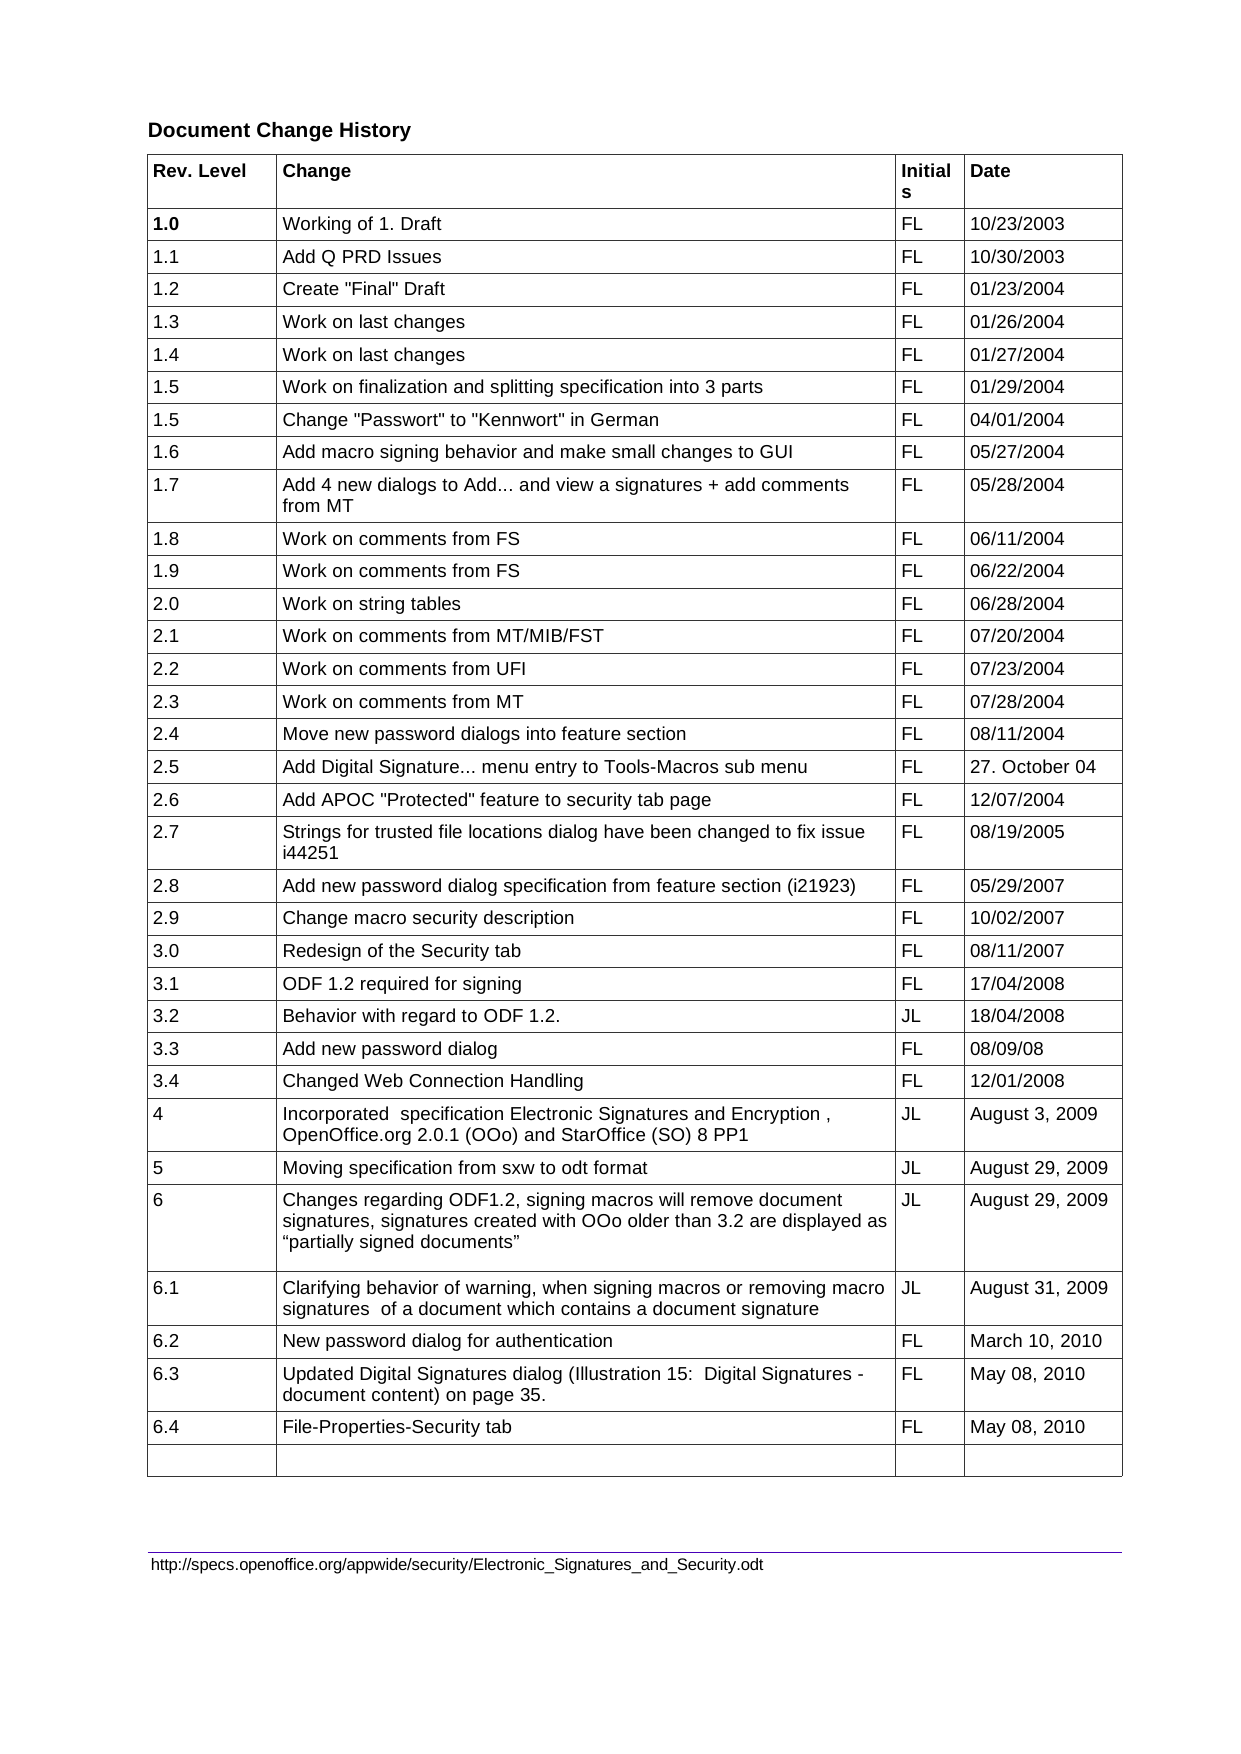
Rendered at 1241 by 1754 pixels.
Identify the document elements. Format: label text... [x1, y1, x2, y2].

table_cell 6 [148, 1185, 276, 1271]
table_cell 1.8 [148, 523, 276, 555]
table_cell FL [896, 241, 964, 273]
table_cell 6.3 [148, 1359, 276, 1411]
table_cell Clarifying behavior of warning, when signing macros or removing macro signatures of a document which contains a document signature [277, 1272, 895, 1325]
table_cell 1.2 [148, 274, 276, 306]
table_cell FL [896, 968, 964, 1000]
table_cell Add new password dialog specification from feature section (i21923) [277, 870, 895, 902]
table_cell 3.2 [148, 1001, 276, 1032]
table_cell 08/11/2007 [965, 936, 1122, 967]
table_cell 01/27/2004 [965, 339, 1122, 371]
table_cell FL [896, 784, 964, 816]
table_cell 01/26/2004 [965, 307, 1122, 338]
table_header Change [277, 155, 895, 208]
table_cell JL [896, 1185, 964, 1271]
table_cell 18/04/2008 [965, 1001, 1122, 1032]
table_cell Moving specification from sxw to odt format [277, 1152, 895, 1184]
table_cell 1.4 [148, 339, 276, 371]
table_cell [277, 1445, 895, 1476]
table_cell 07/20/2004 [965, 621, 1122, 653]
table_cell Work on comments from FS [277, 523, 895, 555]
table_cell 05/27/2004 [965, 437, 1122, 469]
table_cell FL [896, 1033, 964, 1065]
table_cell FL [896, 437, 964, 469]
table_cell FL [896, 1066, 964, 1098]
table_cell May 08, 2010 [965, 1359, 1122, 1411]
table_cell 1.5 [148, 404, 276, 436]
table_cell Strings for trusted file locations dialog have been changed to fix issue i44251 [277, 817, 895, 869]
table_cell JL [896, 1099, 964, 1151]
table_cell JL [896, 1001, 964, 1032]
table_cell Working of 1. Draft [277, 209, 895, 240]
table_cell FL [896, 209, 964, 240]
table_cell JL [896, 1272, 964, 1325]
table_cell 10/30/2003 [965, 241, 1122, 273]
table_cell 06/11/2004 [965, 523, 1122, 555]
table_cell FL [896, 751, 964, 783]
table_cell 2.8 [148, 870, 276, 902]
table_cell FL [896, 719, 964, 750]
table_cell 29. August 2009 [965, 1185, 1122, 1271]
table_header Initials [896, 155, 964, 208]
table_cell FL [896, 404, 964, 436]
table_cell 27. October 04 [965, 751, 1122, 783]
table_cell Create "Final" Draft [277, 274, 895, 306]
table_cell 1.0 [148, 209, 276, 240]
table_cell Work on last changes [277, 307, 895, 338]
table_cell 1.1 [148, 241, 276, 273]
table_cell 3.3 [148, 1033, 276, 1065]
table_cell Incorporated specification Electronic Signatures and Encryption , OpenOffice.org 2.0.1 (OOo) and StarOffice (SO) 8 PP1 [277, 1099, 895, 1151]
table_cell 31. August 2009 [965, 1272, 1122, 1325]
table_cell FL [896, 903, 964, 935]
table_cell 17/04/2008 [965, 968, 1122, 1000]
table_cell New password dialog for authentication [277, 1326, 895, 1358]
table_cell 5 [148, 1152, 276, 1184]
table_cell Add macro signing behavior and make small changes to GUI [277, 437, 895, 469]
table_cell 2.6 [148, 784, 276, 816]
table_cell [896, 1445, 964, 1476]
table_cell Work on comments from UFI [277, 654, 895, 685]
table_cell 6.2 [148, 1326, 276, 1358]
table_cell FL [896, 870, 964, 902]
table_cell 06/28/2004 [965, 589, 1122, 620]
table_cell Work on last changes [277, 339, 895, 371]
table_cell Work on comments from FS [277, 556, 895, 588]
table_cell 4 [148, 1099, 276, 1151]
table_header Date [965, 155, 1122, 208]
table_cell 3.1 [148, 968, 276, 1000]
table_cell FL [896, 470, 964, 522]
table_cell 2.0 [148, 589, 276, 620]
table_cell Work on string tables [277, 589, 895, 620]
table_cell Work on comments from MT [277, 686, 895, 718]
table_cell Behavior with regard to ODF 1.2. [277, 1001, 895, 1032]
table_cell FL [896, 523, 964, 555]
table_cell 6.1 [148, 1272, 276, 1325]
table_cell 2.5 [148, 751, 276, 783]
table_header Rev. Level [148, 155, 276, 208]
table_cell 05/28/2004 [965, 470, 1122, 522]
table_cell 05/29/2007 [965, 870, 1122, 902]
table_cell FL [896, 556, 964, 588]
table_cell [148, 1445, 276, 1476]
table_cell Changed Web Connection Handling [277, 1066, 895, 1098]
table_cell 01/23/2004 [965, 274, 1122, 306]
table_cell 12/01/2008 [965, 1066, 1122, 1098]
table_cell ODF 1.2 required for signing [277, 968, 895, 1000]
table_cell 2.9 [148, 903, 276, 935]
table_cell 01/29/2004 [965, 372, 1122, 403]
table_cell JL [896, 1152, 964, 1184]
table_cell FL [896, 1412, 964, 1444]
table_cell May 08, 2010 [965, 1412, 1122, 1444]
table_cell Add 4 new dialogs to Add... and view a signatures + add comments from MT [277, 470, 895, 522]
table_cell Changes regarding ODF1.2, signing macros will remove document signatures, signatures created with OOo older than 3.2 are displayed as “partially signed documents” [277, 1185, 895, 1271]
table_cell FL [896, 654, 964, 685]
table_cell 10/23/2003 [965, 209, 1122, 240]
table_cell 3. August 2009 [965, 1099, 1122, 1151]
table_cell FL [896, 589, 964, 620]
table_cell 2.7 [148, 817, 276, 869]
table_cell 04/01/2004 [965, 404, 1122, 436]
table_cell 2.4 [148, 719, 276, 750]
table_cell FL [896, 936, 964, 967]
table_cell 3.0 [148, 936, 276, 967]
table_cell 1.6 [148, 437, 276, 469]
table_cell FL [896, 307, 964, 338]
table_cell 2.1 [148, 621, 276, 653]
table_cell 1.3 [148, 307, 276, 338]
table_cell Updated Digital Signatures dialog (Illustration 15: Digital Signatures - document content) on page 35. [277, 1359, 895, 1411]
table_cell 2.2 [148, 654, 276, 685]
table_cell 1.7 [148, 470, 276, 522]
table_cell March 10, 2010 [965, 1326, 1122, 1358]
table_cell 08/19/2005 [965, 817, 1122, 869]
table_cell 06/22/2004 [965, 556, 1122, 588]
table_cell 08/09/08 [965, 1033, 1122, 1065]
table_cell Work on finalization and splitting specification into 3 parts [277, 372, 895, 403]
table_cell Add Digital Signature... menu entry to Tools-Macros sub menu [277, 751, 895, 783]
table_cell FL [896, 686, 964, 718]
table_cell 10/02/2007 [965, 903, 1122, 935]
table_cell FL [896, 1326, 964, 1358]
table_cell 29. August 2009 [965, 1152, 1122, 1184]
table_cell FL [896, 339, 964, 371]
table_cell Move new password dialogs into feature section [277, 719, 895, 750]
table_cell 07/28/2004 [965, 686, 1122, 718]
table_cell 1.9 [148, 556, 276, 588]
table_cell FL [896, 621, 964, 653]
table_cell 6.4 [148, 1412, 276, 1444]
table_cell FL [896, 817, 964, 869]
table_cell 3.4 [148, 1066, 276, 1098]
table_cell 1.5 [148, 372, 276, 403]
table_cell FL [896, 372, 964, 403]
table_cell Redesign of the Security tab [277, 936, 895, 967]
table_cell Change "Passwort" to "Kennwort" in German [277, 404, 895, 436]
table_cell 08/11/2004 [965, 719, 1122, 750]
table_cell [965, 1445, 1122, 1476]
text Document Change History [148, 118, 1122, 142]
table_cell Work on comments from MT/MIB/FST [277, 621, 895, 653]
table_cell 07/23/2004 [965, 654, 1122, 685]
table_cell FL [896, 274, 964, 306]
table_cell Add new password dialog [277, 1033, 895, 1065]
table_cell Add Q PRD Issues [277, 241, 895, 273]
table_cell 12/07/2004 [965, 784, 1122, 816]
table_cell 2.3 [148, 686, 276, 718]
table_cell Add APOC "Protected" feature to security tab page [277, 784, 895, 816]
table_cell File-Properties-Security tab [277, 1412, 895, 1444]
table_cell FL [896, 1359, 964, 1411]
table_cell Change macro security description [277, 903, 895, 935]
